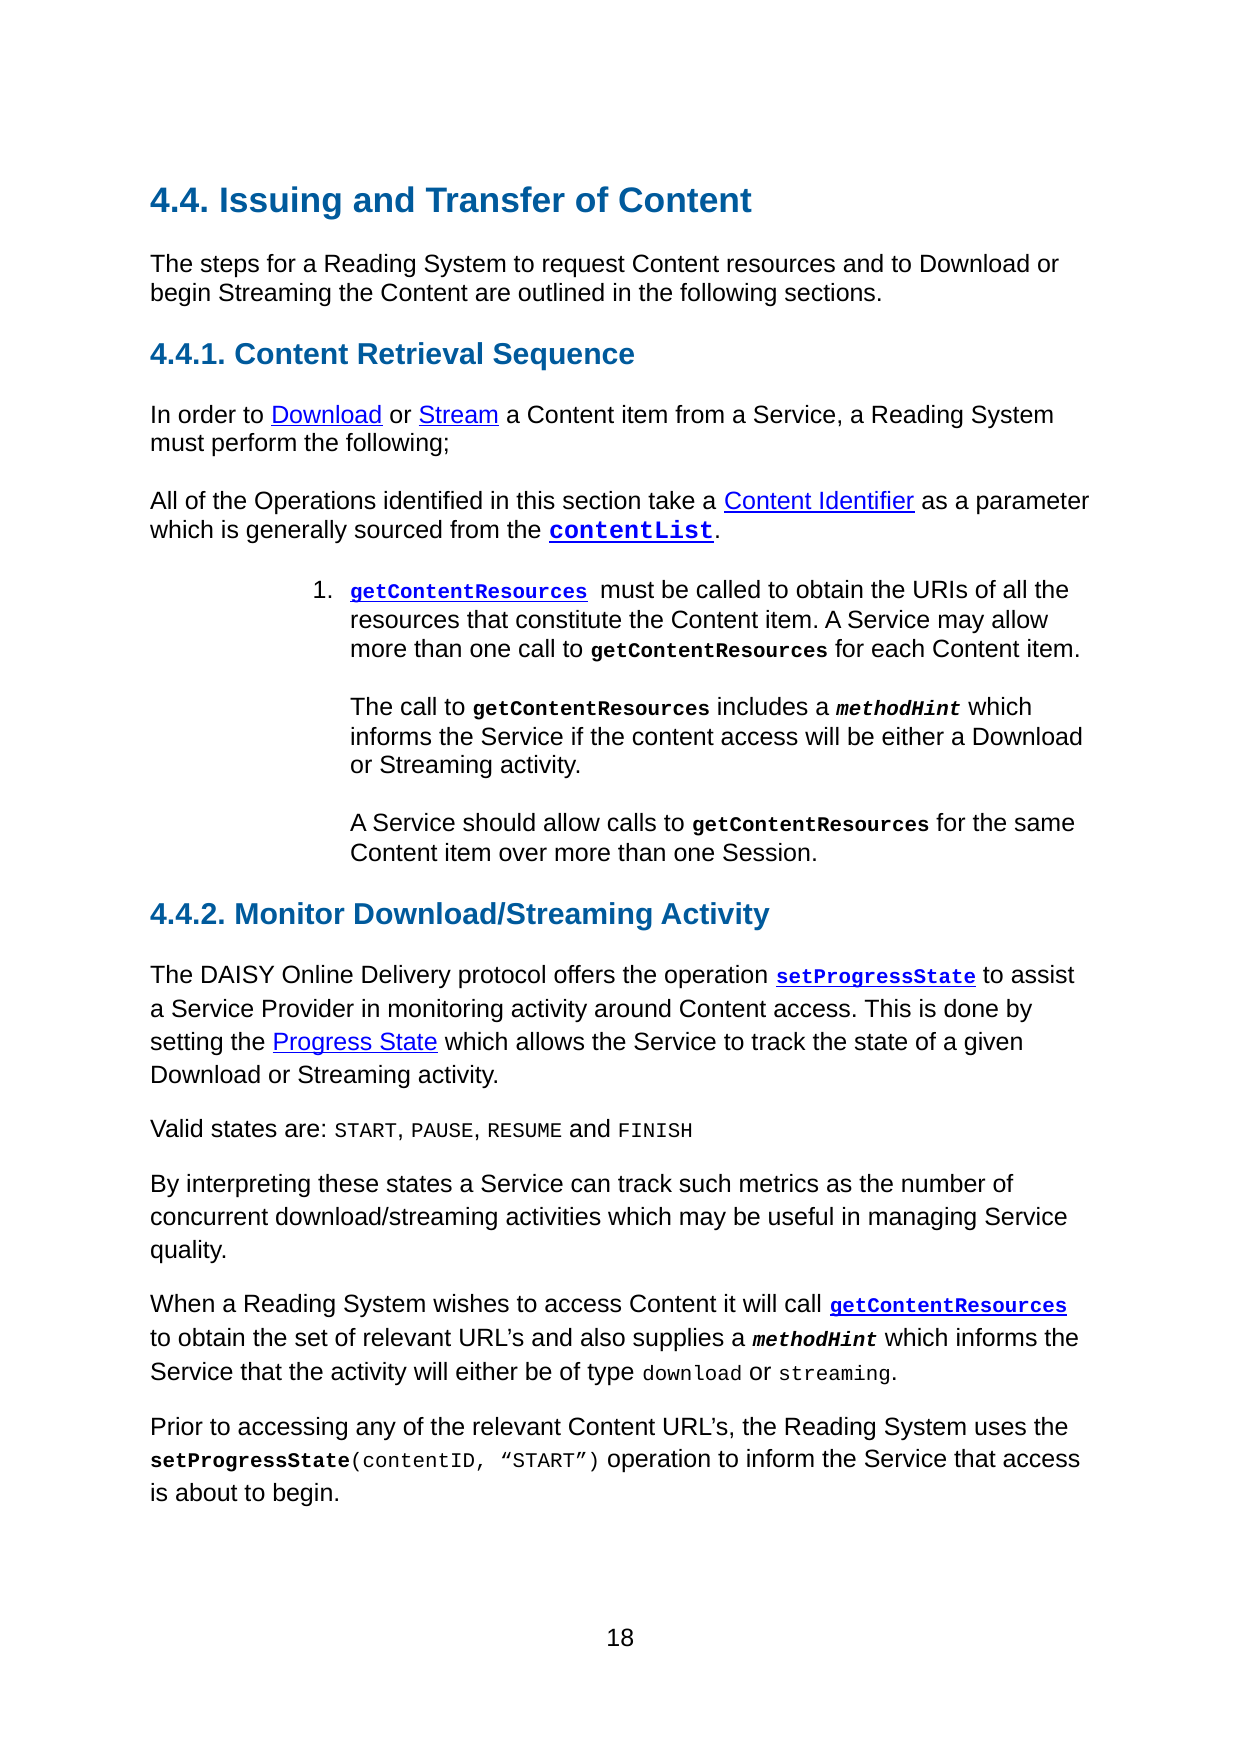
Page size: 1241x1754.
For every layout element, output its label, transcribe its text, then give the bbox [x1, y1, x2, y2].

text By interpreting these states a Service can track such metrics as the number of concurrent download/streaming activities which may be useful in managing Service quality. [150, 1169, 1090, 1263]
text In order to Download or Stream a Content item from a Service, a Reading System must perform the following; [150, 400, 1090, 457]
text The DAISY Online Delivery protocol offers the operation setProgressState to assist a Service Provider in monitoring activity around Content access. This is done by setting the Progress State which allows the Service to track the state of a given Download or Streaming activity. [150, 960, 1090, 1089]
text Valid states are: START, PAUSE, RESUME and FINISH [150, 1114, 1090, 1143]
text The steps for a Reading System to request Content resources and to Download or begin Streaming the Content are outlined in the following sections. [150, 249, 1090, 307]
text When a Reading System wishes to access Content it will call getContentResources to obtain the set of relevant URL’s and also supplies a methodHint which informs the Service that the activity will either be of type download or streaming. [150, 1289, 1090, 1386]
text Prior to accessing any of the relevant Content URL’s, the Reading System uses the setProgressState(contentID, “START”) operation to inform the Service that access is about to begin. [150, 1411, 1090, 1507]
subtitle 4.4.1. Content Retrieval Sequence [150, 336, 1090, 371]
subtitle 4.4.2. Monitor Download/Streaming Activity [150, 896, 1090, 931]
text All of the Operations identified in this section take a Content Identifier as a parameter which is generally sourced from the contentList. [150, 486, 1090, 546]
text A Service should allow calls to getContentResources for the same Content item over more than one Session. [350, 808, 1090, 867]
list getContentResources must be called to obtain the URIs of all the resources that constitute the Content item. A Service may allow more than one call to getContentResources for each Content item. The call to getContentResources includes a methodHint which informs the Service if the content access will be either a Download or Streaming activity. [312, 575, 1090, 779]
subtitle 4.4. Issuing and Transfer of Content [150, 179, 1090, 220]
